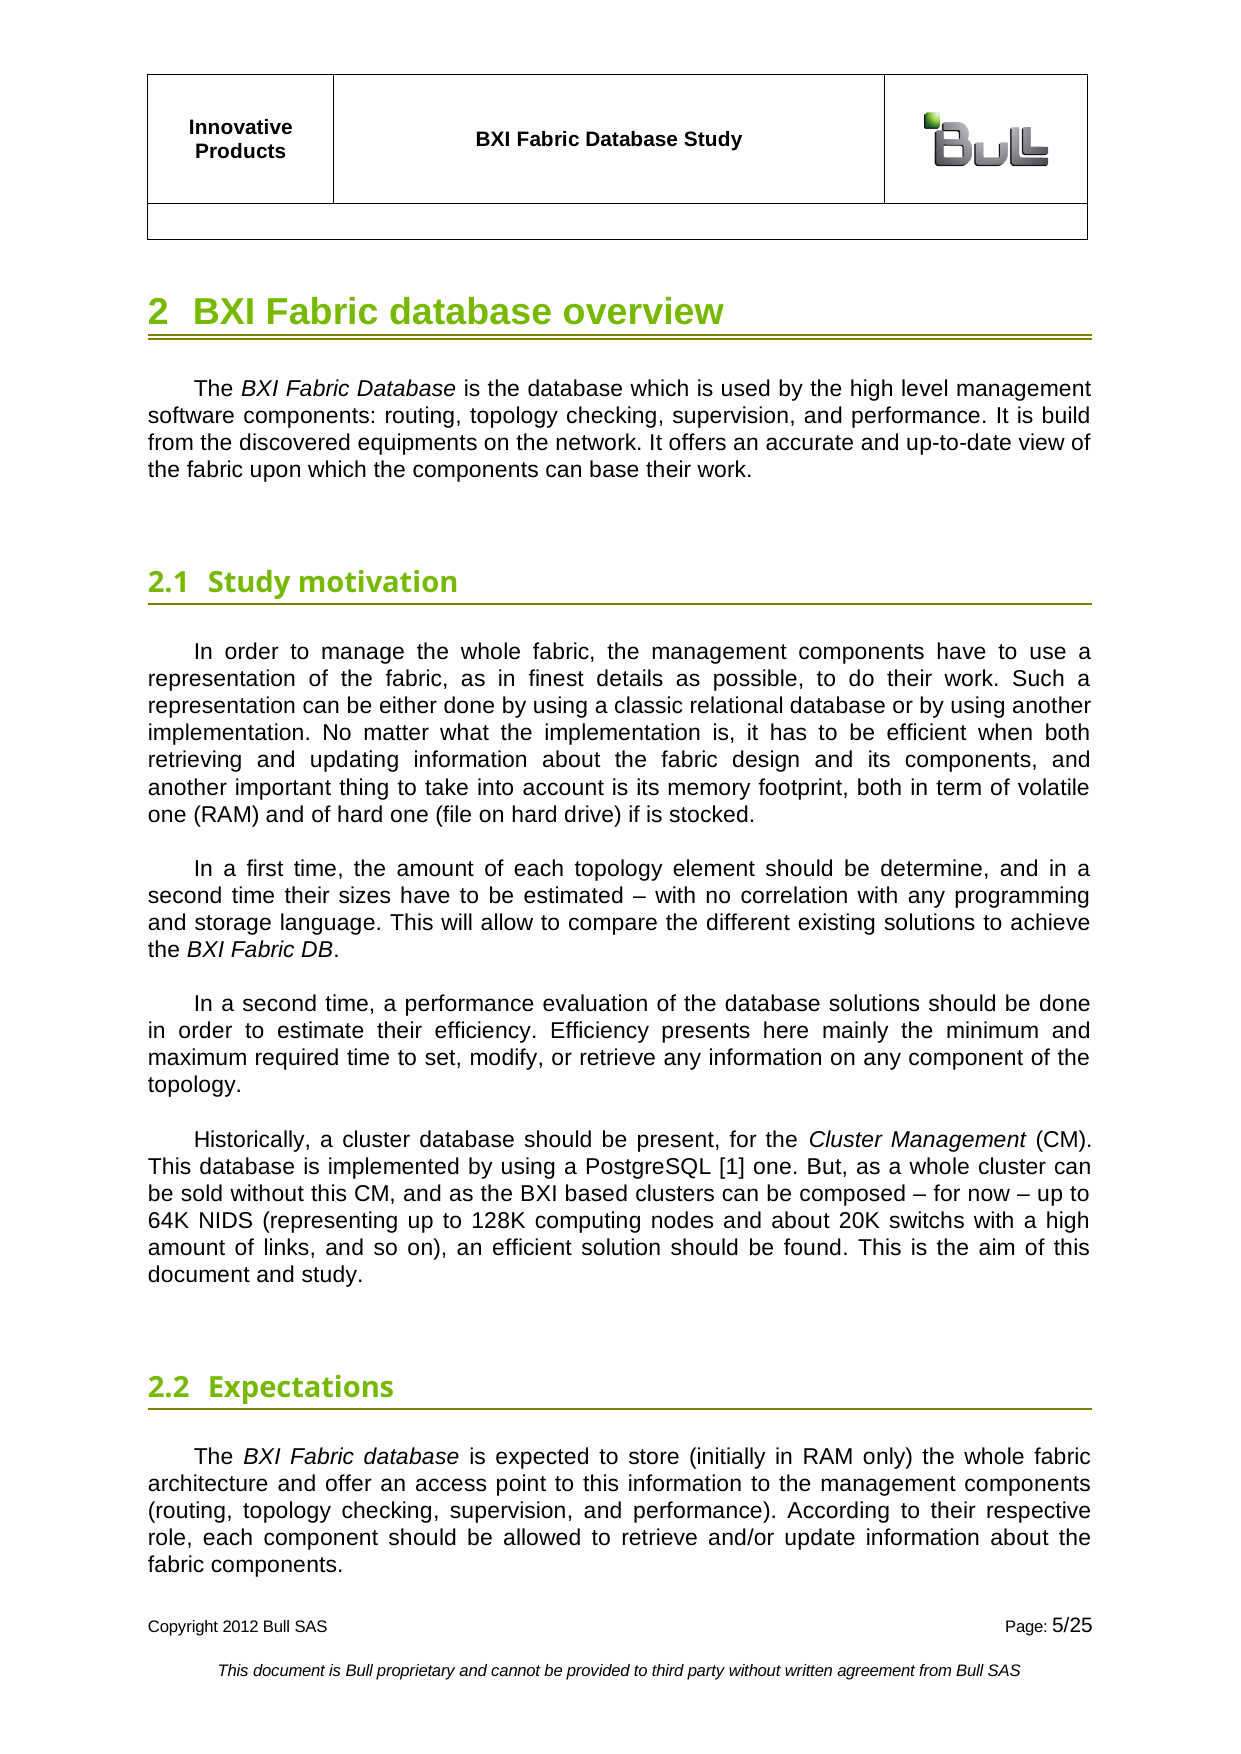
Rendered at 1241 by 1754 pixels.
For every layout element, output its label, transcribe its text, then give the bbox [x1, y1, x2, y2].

text In a second time, a performance evaluation of the database solutions should be done in order to estimate their efficiency. Efficiency presents here mainly the minimum and maximum required time to set, modify, or retrieve any information on any component of the topology. [148, 989, 1092, 1098]
text Historically, a cluster database should be present, for the Cluster Management (CM). This database is implemented by using a PostgreSQL [1] one. But, as a whole cluster can be sold without this CM, and as the BXI based clusters can be composed – for now – up to 64K NIDS (representing up to 128K computing nodes and about 20K switchs with a high amount of links, and so on), an efficient solution should be found. This is the aim of this document and study. [148, 1125, 1092, 1287]
text The BXI Fabric Database is the database which is used by the high level management software components: routing, topology checking, supervision, and performance. It is build from the discovered equipments on the network. It offers an accurate and up-to-date view of the fabric upon which the components can base their work. [148, 374, 1092, 482]
subtitle BXI Fabric database overview [148, 289, 1092, 334]
picture [909, 98, 1063, 181]
text In order to manage the whole fabric, the management components have to use a representation of the fabric, as in finest details as possible, to do their work. Such a representation can be either done by using a classic relational database or by using another implementation. No matter what the implementation is, it has to be efficient when both retrieving and updating information about the fabric design and its components, and another important thing to take into account is its memory footprint, both in term of volatile one (RAM) and of hard one (file on hard drive) if is stocked. [148, 637, 1092, 827]
text The BXI Fabric database is expected to store (initially in RAM only) the whole fabric architecture and offer an access point to this information to the management components (routing, topology checking, supervision, and performance). According to their respective role, each component should be allowed to retrieve and/or update information about the fabric components. [148, 1442, 1092, 1578]
text In a first time, the amount of each topology element should be determine, and in a second time their sizes have to be estimated – with no correlation with any programming and storage language. This will allow to compare the different existing solutions to achieve the BXI Fabric DB. [148, 854, 1092, 962]
subtitle Expectations [148, 1367, 1092, 1408]
subtitle Study motivation [148, 562, 1092, 603]
